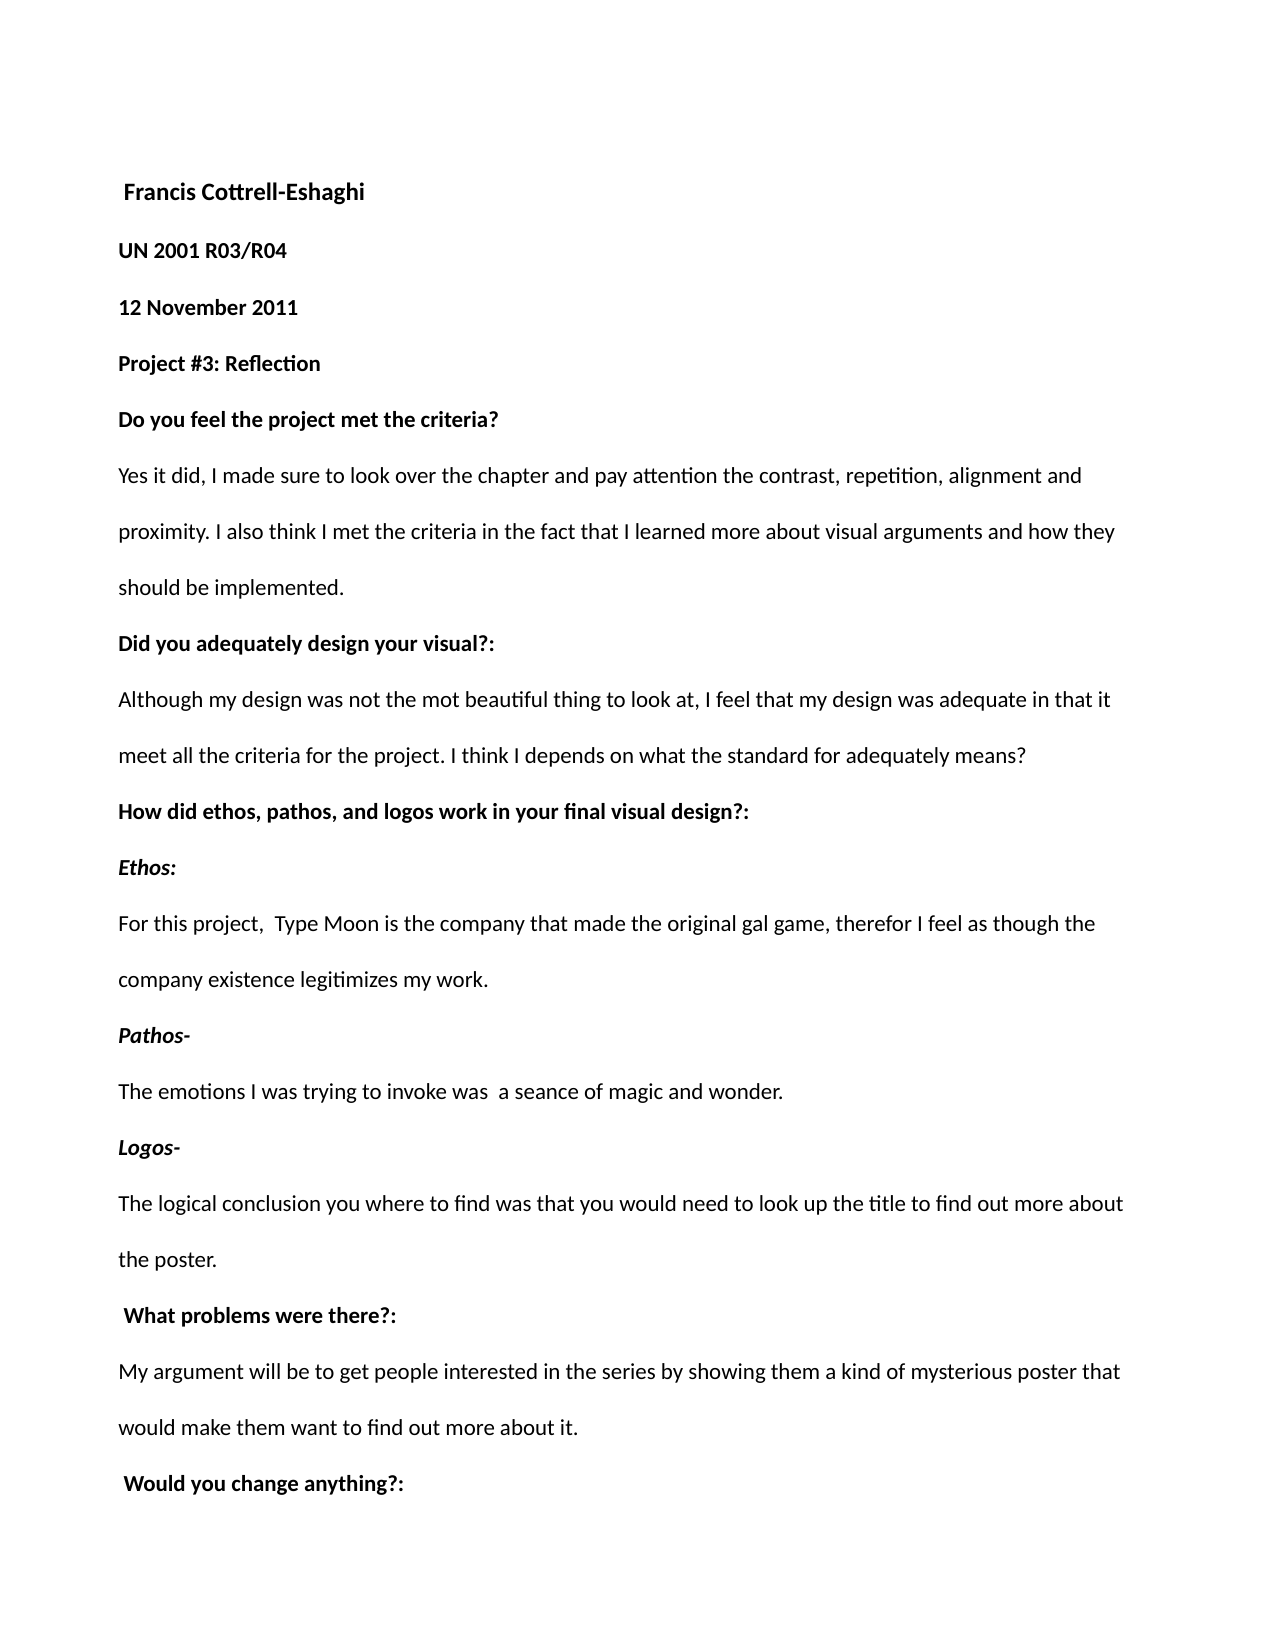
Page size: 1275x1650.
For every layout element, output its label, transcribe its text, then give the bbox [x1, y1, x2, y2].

text My argument will be to get people interested in the series by showing them a kind of mysterious poster that would make them want to find out more about it. [118, 1357, 1157, 1442]
text How did ethos, pathos, and logos work in your final visual design?: [118, 797, 1157, 825]
text UN 2001 R03/R04 [118, 237, 1157, 265]
text Logos- [118, 1133, 1157, 1161]
text Francis Cottrell-Eshaghi [118, 176, 1157, 206]
text Did you adequately design your visual?: [118, 629, 1157, 657]
text 12 November 2011 [118, 293, 1157, 321]
text Project #3: Reflection [118, 349, 1157, 377]
text Yes it did, I made sure to look over the chapter and pay attention the contrast, repetition, alignment and proximity. I also think I met the criteria in the fact that I learned more about visual arguments and how they should be implemented. [118, 461, 1157, 601]
text The emotions I was trying to invoke was a seance of magic and wonder. [118, 1077, 1157, 1105]
text Ethos: [118, 853, 1157, 881]
text Although my design was not the mot beautiful thing to look at, I feel that my design was adequate in that it meet all the criteria for the project. I think I depends on what the standard for adequately means? [118, 685, 1157, 769]
text For this project, Type Moon is the company that made the original gal game, therefor I feel as though the company existence legitimizes my work. [118, 909, 1157, 993]
text What problems were there?: [118, 1301, 1157, 1329]
text Pathos- [118, 1021, 1157, 1049]
text The logical conclusion you where to find was that you would need to look up the title to find out more about the poster. [118, 1189, 1157, 1273]
text Do you feel the project met the criteria? [118, 405, 1157, 433]
text Would you change anything?: [118, 1469, 1157, 1498]
